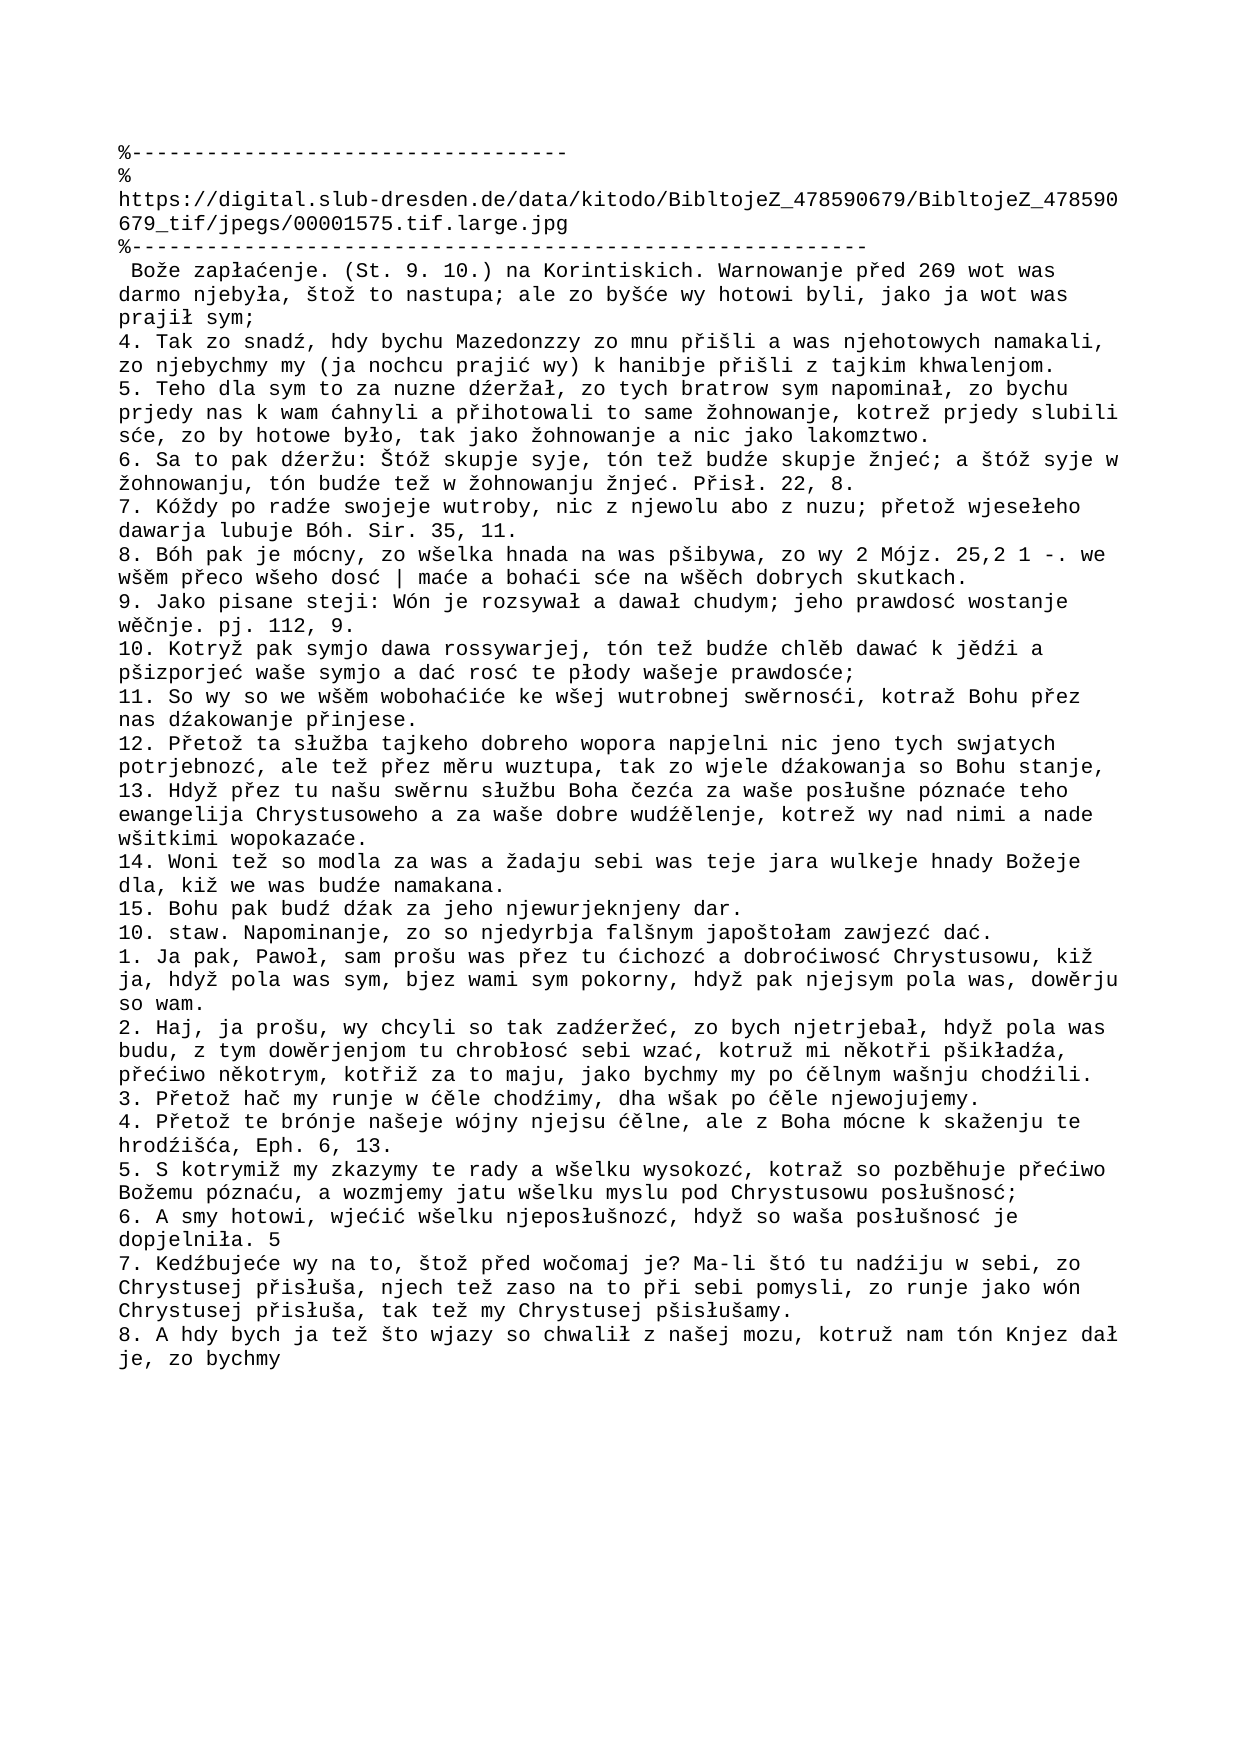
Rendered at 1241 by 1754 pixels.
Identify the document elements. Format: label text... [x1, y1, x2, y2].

text 5. S kotrymiž my zkazymy te rady a wšelku wysokozć, kotraž so pozběhuje přećiwo Božemu póznaću, a wozmjemy jatu wšelku myslu pod Chrystusowu posłušnosć; [118, 1158, 1122, 1206]
text 14. Woni tež so modla za was a žadaju sebi was teje jara wulkeje hnady Božeje dla, kiž we was budźe namakana. [118, 851, 1122, 898]
text 2. Haj, ja prošu, wy chcyli so tak zadźeržeć, zo bych njetrjebał, hdyž pola was budu, z tym dowěrjenjom tu chrobłosć sebi wzać, kotruž mi někotři pšikładźa, přećiwo někotrym, kotřiž za to maju, jako bychmy my po ćělnym wašnju chodźili. [118, 1017, 1122, 1088]
text 4. Tak zo snadź, hdy bychu Mazedonzzy zo mnu přišli a was njehotowych namakali, zo njebychmy my (ja nochcu prajić wy) k hanibje přišli z tajkim khwalenjom. [118, 331, 1122, 378]
text 7. Kedźbujeće wy na to, štož před wočomaj je? Ma-li štó tu nadźiju w sebi, zo Chrystusej přisłuša, njech tež zaso na to při sebi pomysli, zo runje jako wón Chrystusej přisłuša, tak tež my Chrystusej pšisłušamy. [118, 1253, 1122, 1324]
text 8. Bóh pak je mócny, zo wšelka hnada na was pšibywa, zo wy 2 Mójz. 25,2 1 -. we wšěm přeco wšeho dosć | maće a bohaći sće na wšěch dobrych skutkach. [118, 544, 1122, 591]
text 4. Přetož te brónje našeje wójny njejsu ćělne, ale z Boha mócne k skaženju te hrodźišća, Eph. 6, 13. [118, 1111, 1122, 1158]
text 11. So wy so we wšěm wobohaćiće ke wšej wutrobnej swěrnosći, kotraž Bohu přez nas dźakowanje přinjese. [118, 686, 1122, 733]
text 10. staw. Napominanje, zo so njedyrbja falšnym japoštołam zawjezć dać. [118, 922, 1122, 946]
text 5. Teho dla sym to za nuzne dźeržał, zo tych bratrow sym napominał, zo bychu prjedy nas k wam ćahnyli a přihotowali to same žohnowanje, kotrež prjedy slubili sće, zo by hotowe było, tak jako žohnowanje a nic jako lakomztwo. [118, 378, 1122, 449]
text 3. Přetož hač my runje w ćěle chodźimy, dha wšak po ćěle njewojujemy. [118, 1088, 1122, 1111]
text 1. Ja pak, Pawoł, sam prošu was přez tu ćichozć a dobroćiwosć Chrystusowu, kiž ja, hdyž pola was sym, bjez wami sym pokorny, hdyž pak njejsym pola was, dowěrju so wam. [118, 946, 1122, 1017]
text % https://digital.slub-dresden.de/data/kitodo/BibltojeZ_478590679/BibltojeZ_478590679_tif/jpegs/00001575.tif.large.jpg [118, 165, 1122, 236]
text 6. Sa to pak dźeržu: Štóž skupje syje, tón tež budźe skupje žnjeć; a štóž syje w žohnowanju, tón budźe tež w žohnowanju žnjeć. Přisł. 22, 8. [118, 449, 1122, 496]
text 10. Kotryž pak symjo dawa rossywarjej, tón tež budźe chlěb dawać k jědźi a pšizporjeć waše symjo a dać rosć te płody wašeje prawdosće; [118, 638, 1122, 686]
text %----------------------------------- [118, 142, 1122, 165]
text Bože zapłaćenje. (St. 9. 10.) na Korintiskich. Warnowanje před 269 wot was darmo njebyła, štož to nastupa; ale zo byšće wy hotowi byli, jako ja wot was prajił sym; [118, 260, 1122, 331]
text 8. A hdy bych ja tež što wjazy so chwalił z našej mozu, kotruž nam tón Knjez dał je, zo bychmy [118, 1324, 1122, 1371]
text 9. Jako pisane steji: Wón je rozsywał a dawał chudym; jeho prawdosć wostanje wěčnje. pj. 112, 9. [118, 591, 1122, 638]
text 12. Přetož ta słužba tajkeho dobreho wopora napjelni nic jeno tych swjatych potrjebnozć, ale tež přez měru wuztupa, tak zo wjele dźakowanja so Bohu stanje, [118, 733, 1122, 780]
text 13. Hdyž přez tu našu swěrnu słužbu Boha čezća za waše posłušne póznaće teho ewangelija Chrystusoweho a za waše dobre wudźělenje, kotrež wy nad nimi a nade wšitkimi wopokazaće. [118, 780, 1122, 851]
text 6. A smy hotowi, wjećić wšelku njeposłušnozć, hdyž so waša posłušnosć je dopjelniła. 5 [118, 1206, 1122, 1253]
text 15. Bohu pak budź dźak za jeho njewurjeknjeny dar. [118, 898, 1122, 922]
text 7. Kóždy po radźe swojeje wutroby, nic z njewolu abo z nuzu; přetož wjesełeho dawarja lubuje Bóh. Sir. 35, 11. [118, 496, 1122, 544]
text %----------------------------------------------------------- [118, 236, 1122, 260]
